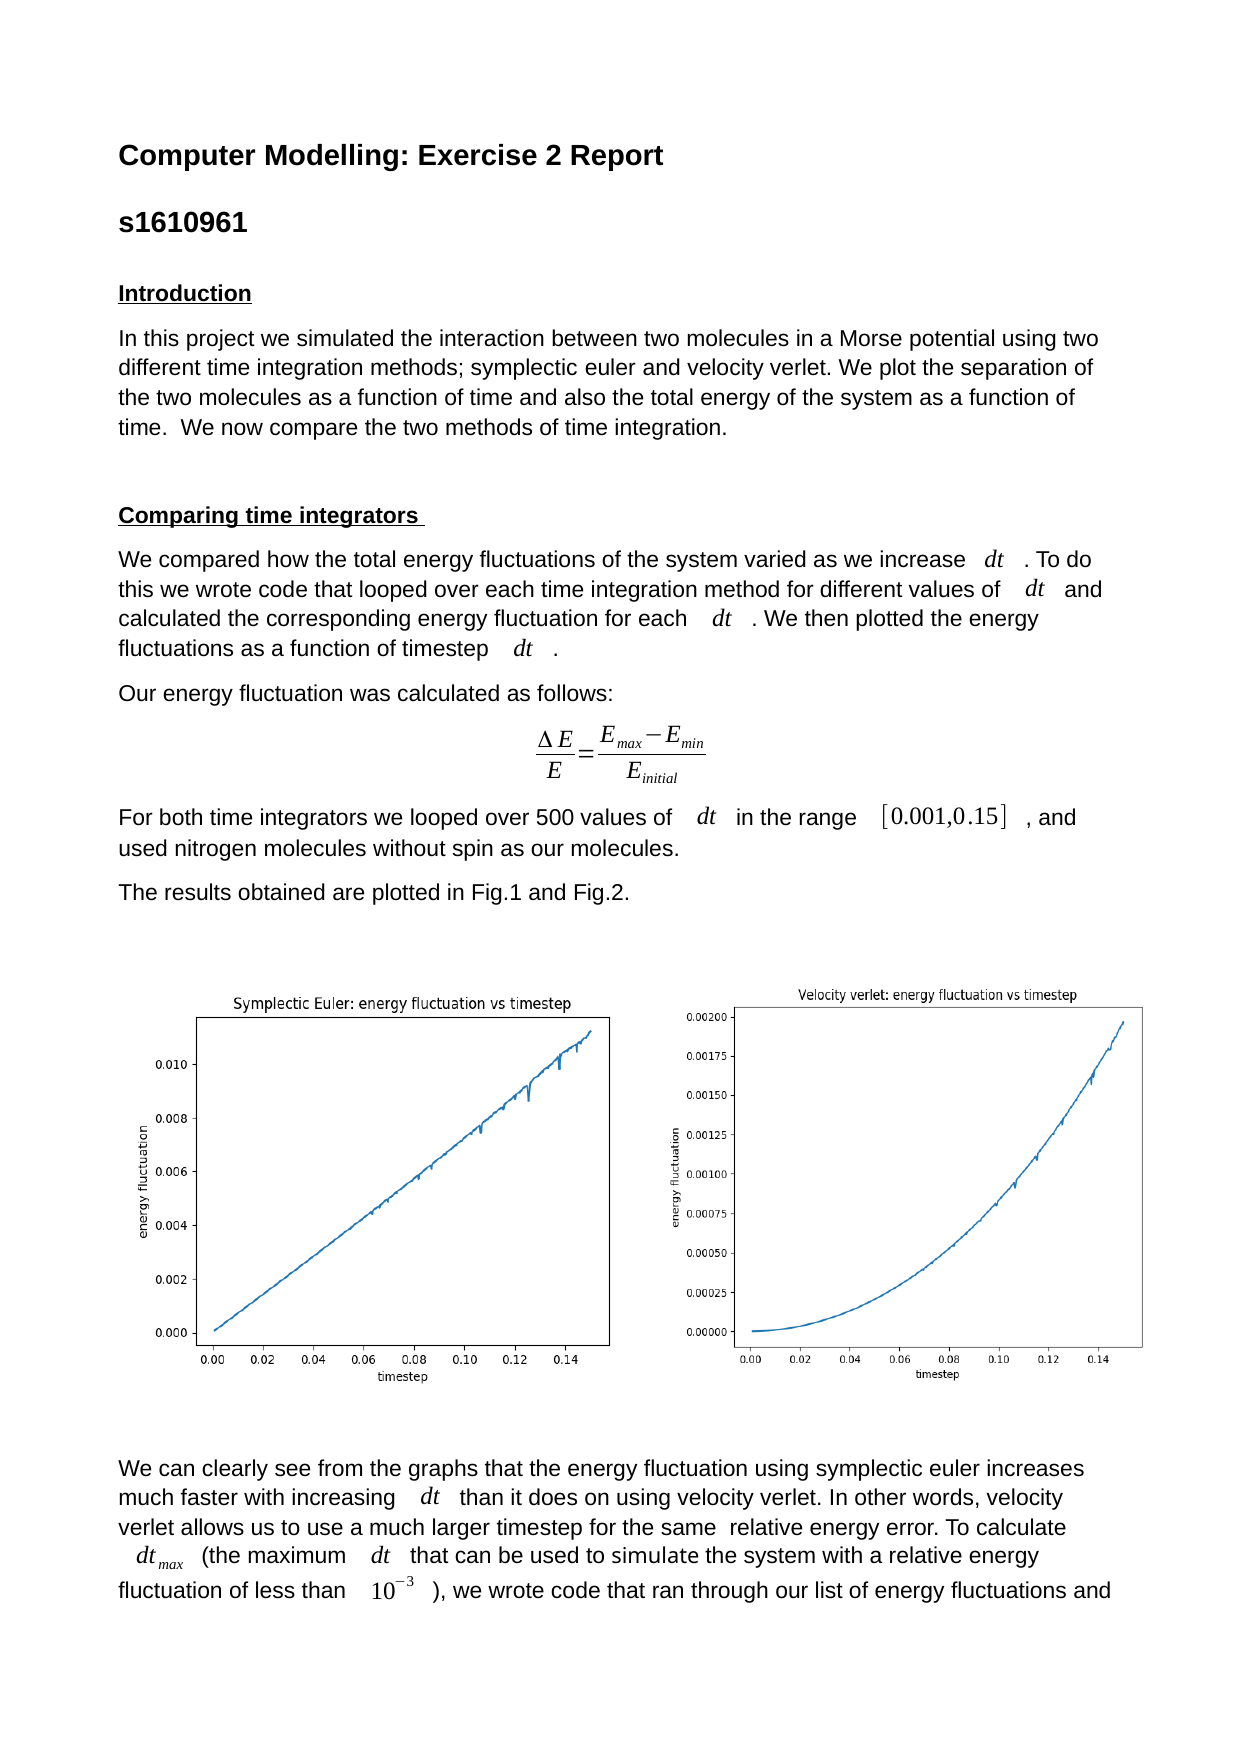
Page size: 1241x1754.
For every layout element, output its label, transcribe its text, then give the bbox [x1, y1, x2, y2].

text Introduction [118, 253, 1122, 307]
text Computer Modelling: Exercise 2 Report [118, 118, 1122, 171]
text The results obtained are plotted in Fig.1 and Fig.2. [118, 876, 1122, 905]
text In this project we simulated the interaction between two molecules in a Morse potential using two different time integration methods; symplectic euler and velocity verlet. We plot the separation of the two molecules as a function of time and also the total energy of the system as a function of time. We now compare the two methods of time integration. [118, 321, 1122, 440]
picture [129, 965, 662, 1392]
text s1610961 [118, 186, 1122, 239]
picture [668, 953, 1193, 1395]
text Comparing time integrators [118, 499, 1122, 528]
text Our energy fluctuation was calculated as follows: [118, 676, 1122, 706]
text We can clearly see from the graphs that the energy fluctuation using symplectic euler increases much faster with increasing than it does on using velocity verlet. In other words, velocity verlet allows us to use a much larger timestep for the same relative energy error. To calculate (the maximum that can be used to simulate the system with a relative energy fluctuation of less than ), we wrote code that ran through our list of energy fluctuations and picked out the first energy less than along with the corresponding timestep. The results are summarised in Table 1, and show that velocity verlet is superior by order of magnitude. [118, 1451, 1122, 1604]
text For both time integrators we looped over 500 values of in the range , and used nitrogen molecules without spin as our molecules. [118, 802, 1122, 861]
text We compared how the total energy fluctuations of the system varied as we increase. To do this we wrote code that looped over each time integration method for different values of and calculated the corresponding energy fluctuation for each . We then plotted the energy fluctuations as a function of timestep . [118, 543, 1122, 662]
